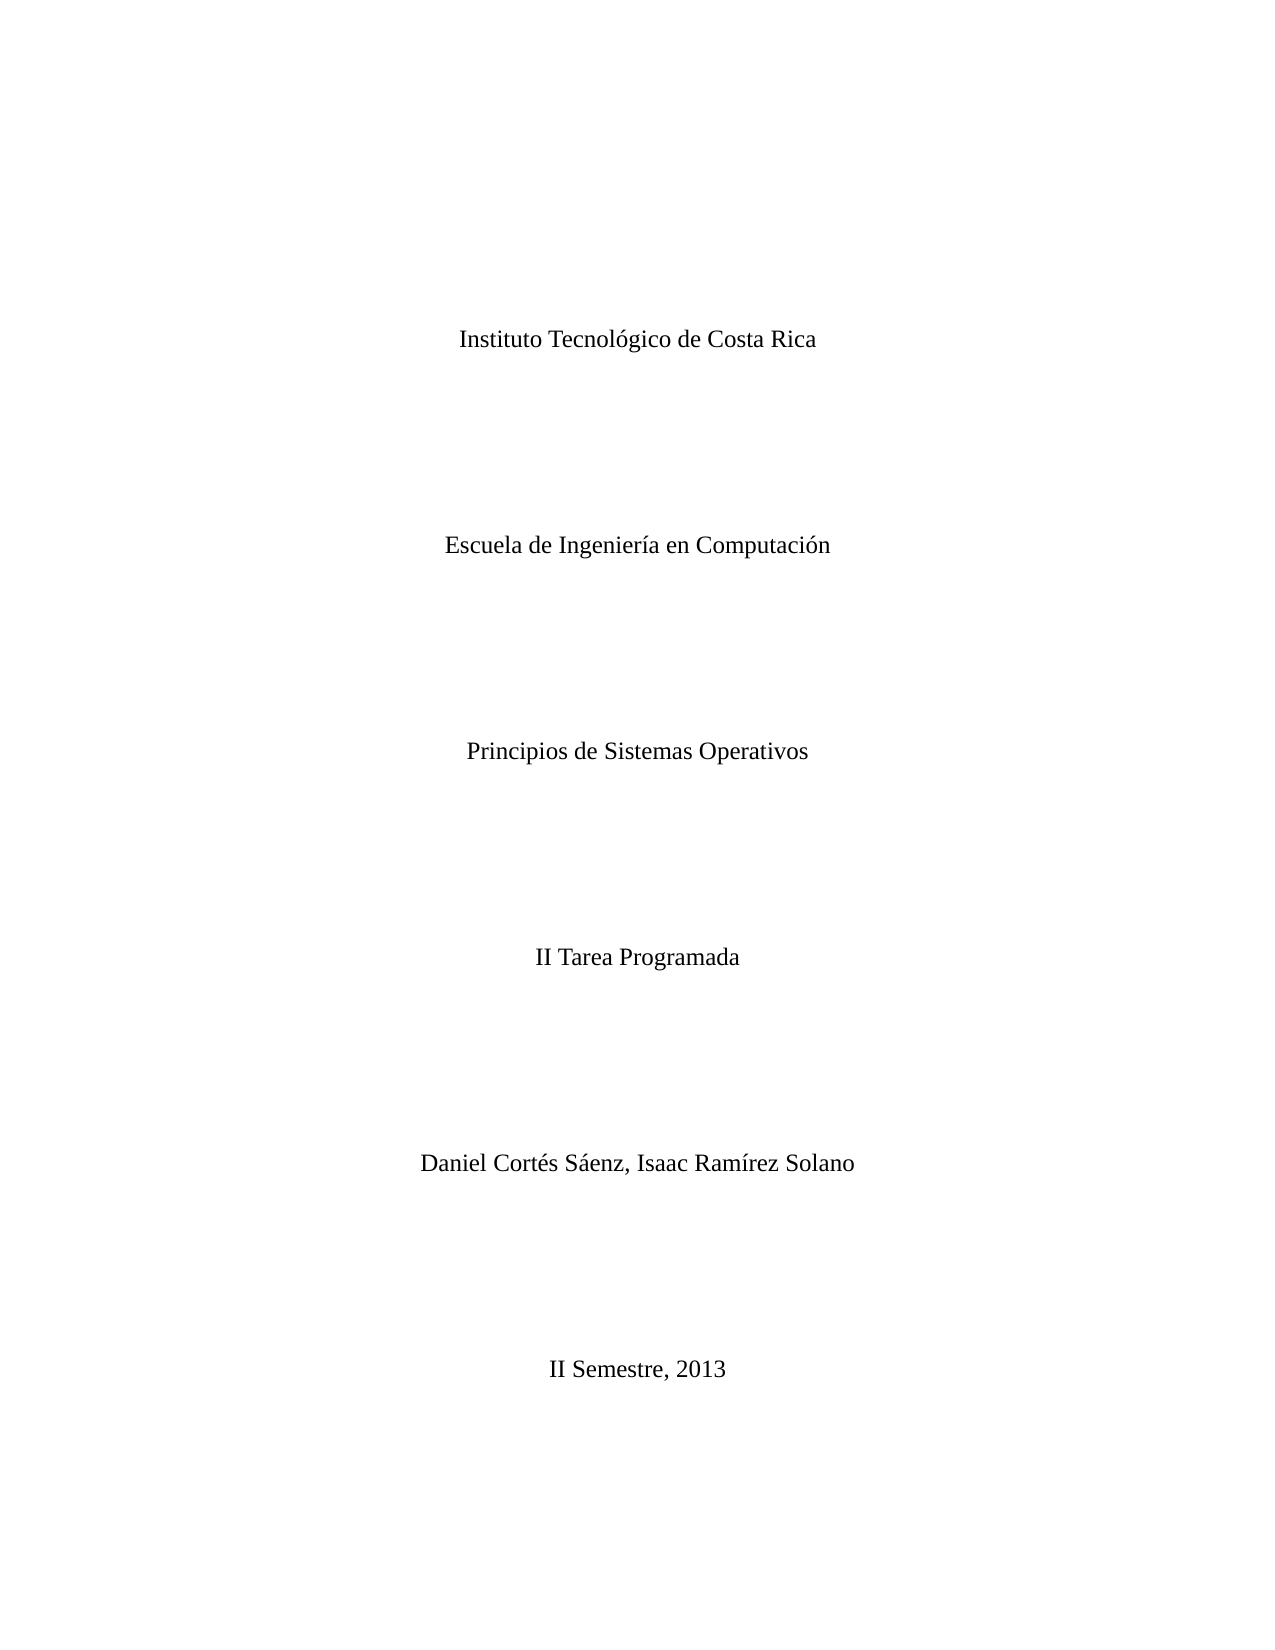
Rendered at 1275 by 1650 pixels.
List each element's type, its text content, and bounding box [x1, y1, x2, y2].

text II Tarea Programada [118, 942, 1157, 971]
text II Semestre, 2013 [118, 1354, 1157, 1382]
text Instituto Tecnológico de Costa Rica [118, 324, 1157, 353]
text Daniel Cortés Sáenz, Isaac Ramírez Solano [118, 1148, 1157, 1177]
text Principios de Sistemas Operativos [118, 736, 1157, 765]
text Escuela de Ingeniería en Computación [118, 530, 1157, 559]
